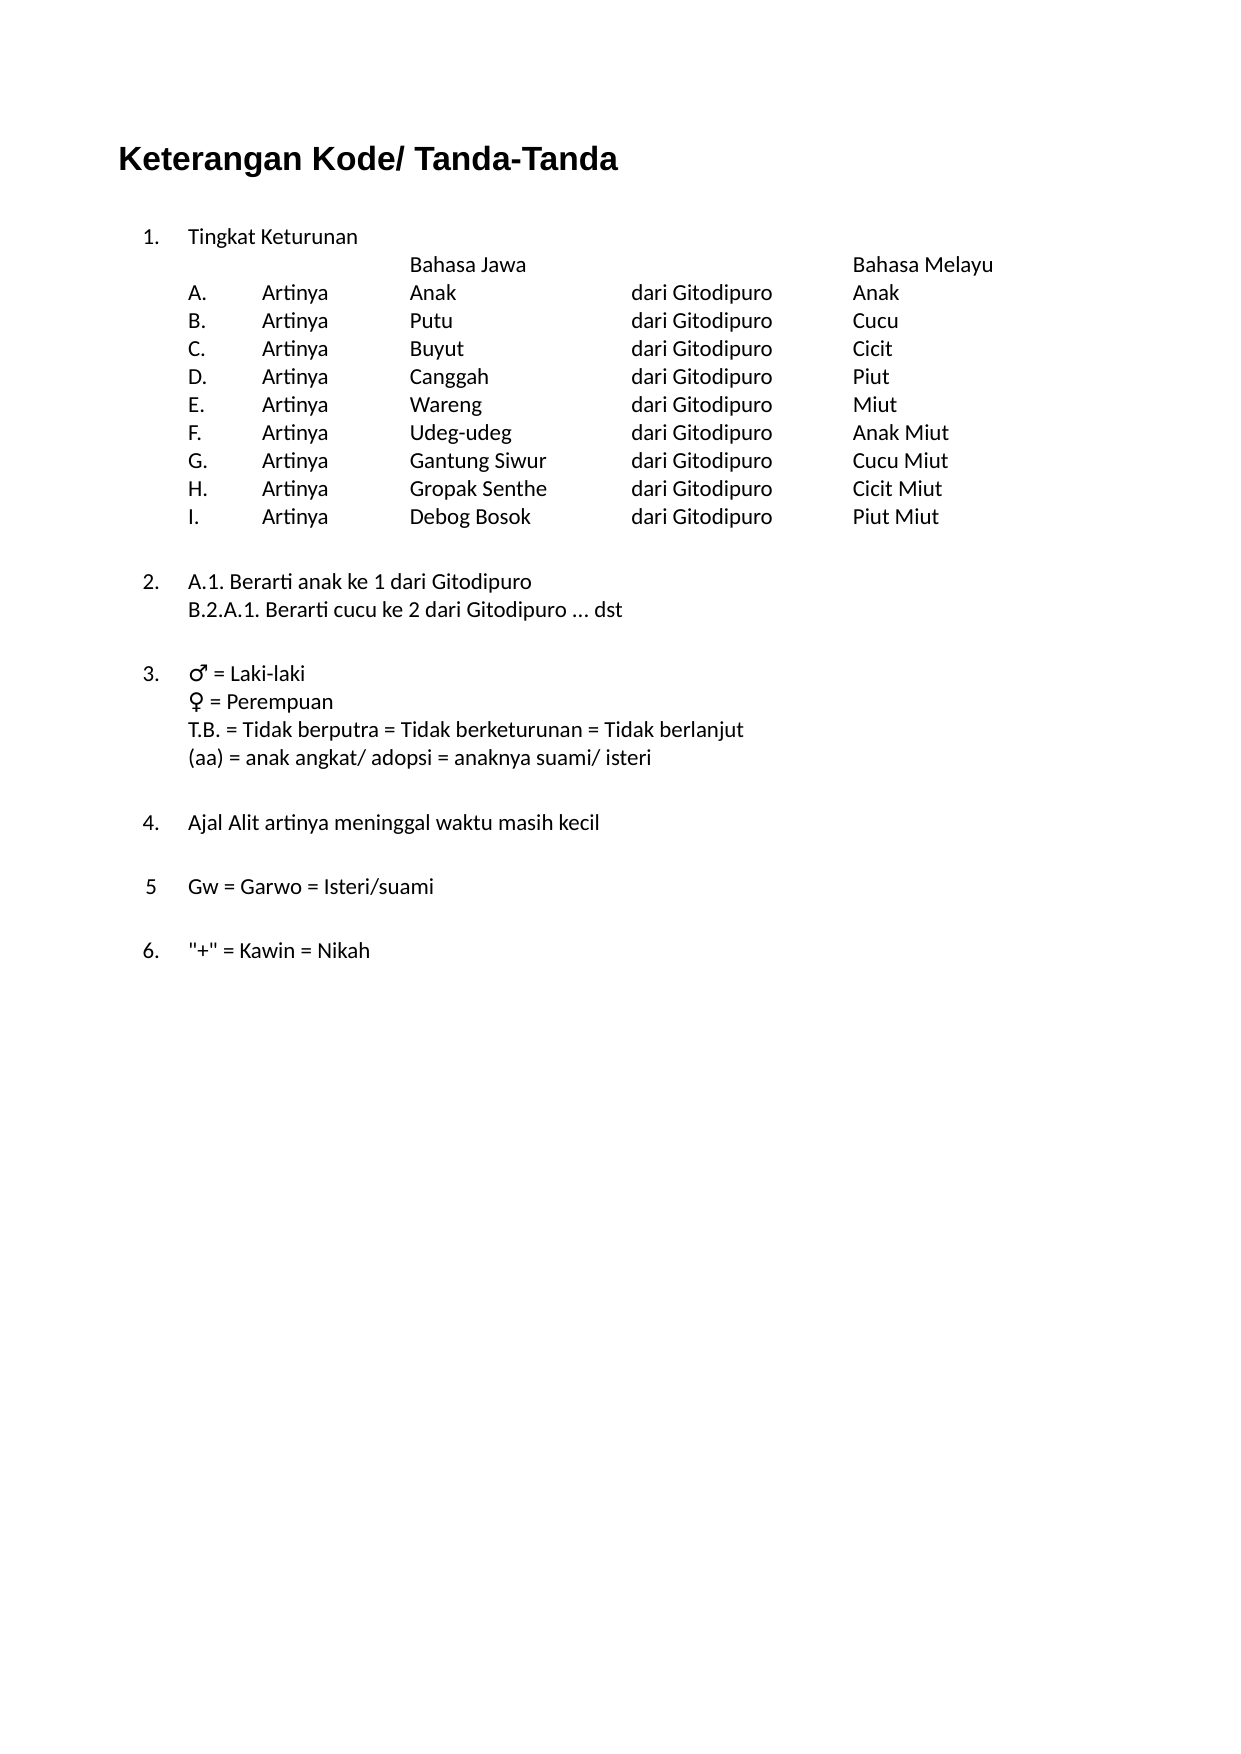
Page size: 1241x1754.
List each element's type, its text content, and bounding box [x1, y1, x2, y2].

table_cell Ajal Alit artinya meninggal waktu masih kecil [184, 804, 1123, 868]
table_cell ♂ = Laki-laki ♀ = Perempuan T.B. = Tidak berputra = Tidak berketurunan = Tidak berlanjut (aa) = anak angkat/ adopsi = anaknya suami/ isteri [184, 655, 1123, 803]
table_header 1. [118, 218, 184, 563]
table_cell 6. [118, 932, 184, 969]
table_cell 4. [118, 804, 184, 868]
table_cell A.1. Berarti anak ke 1 dari Gitodipuro B.2.A.1. Berarti cucu ke 2 dari Gitodipuro ... dst [184, 563, 1123, 655]
table_cell 2. [118, 563, 184, 655]
table_cell 3. [118, 655, 184, 803]
table_cell Gw = Garwo = Isteri/suami [184, 868, 1123, 932]
table_cell 5 [118, 868, 184, 932]
subtitle Keterangan Kode/ Tanda-Tanda [118, 139, 1122, 178]
table_header Tingkat Keturunan Bahasa Jawa Bahasa Melayu A. Artinya Anak dari Gitodipuro Anak B. Artinya Putu dari Gitodipuro Cucu C. Artinya Buyut dari Gitodipuro Cicit D. Artinya Canggah dari Gitodipuro Piut E. Artinya Wareng dari Gitodipuro Miut F. Artinya Udeg-udeg dari Gitodipuro Anak Miut G. Artinya Gantung Siwur dari Gitodipuro Cucu Miut H. Artinya Gropak Senthe dari Gitodipuro Cicit Miut I. Artinya Debog Bosok dari Gitodipuro Piut Miut [184, 218, 1123, 563]
table_cell "+" = Kawin = Nikah [184, 932, 1123, 969]
